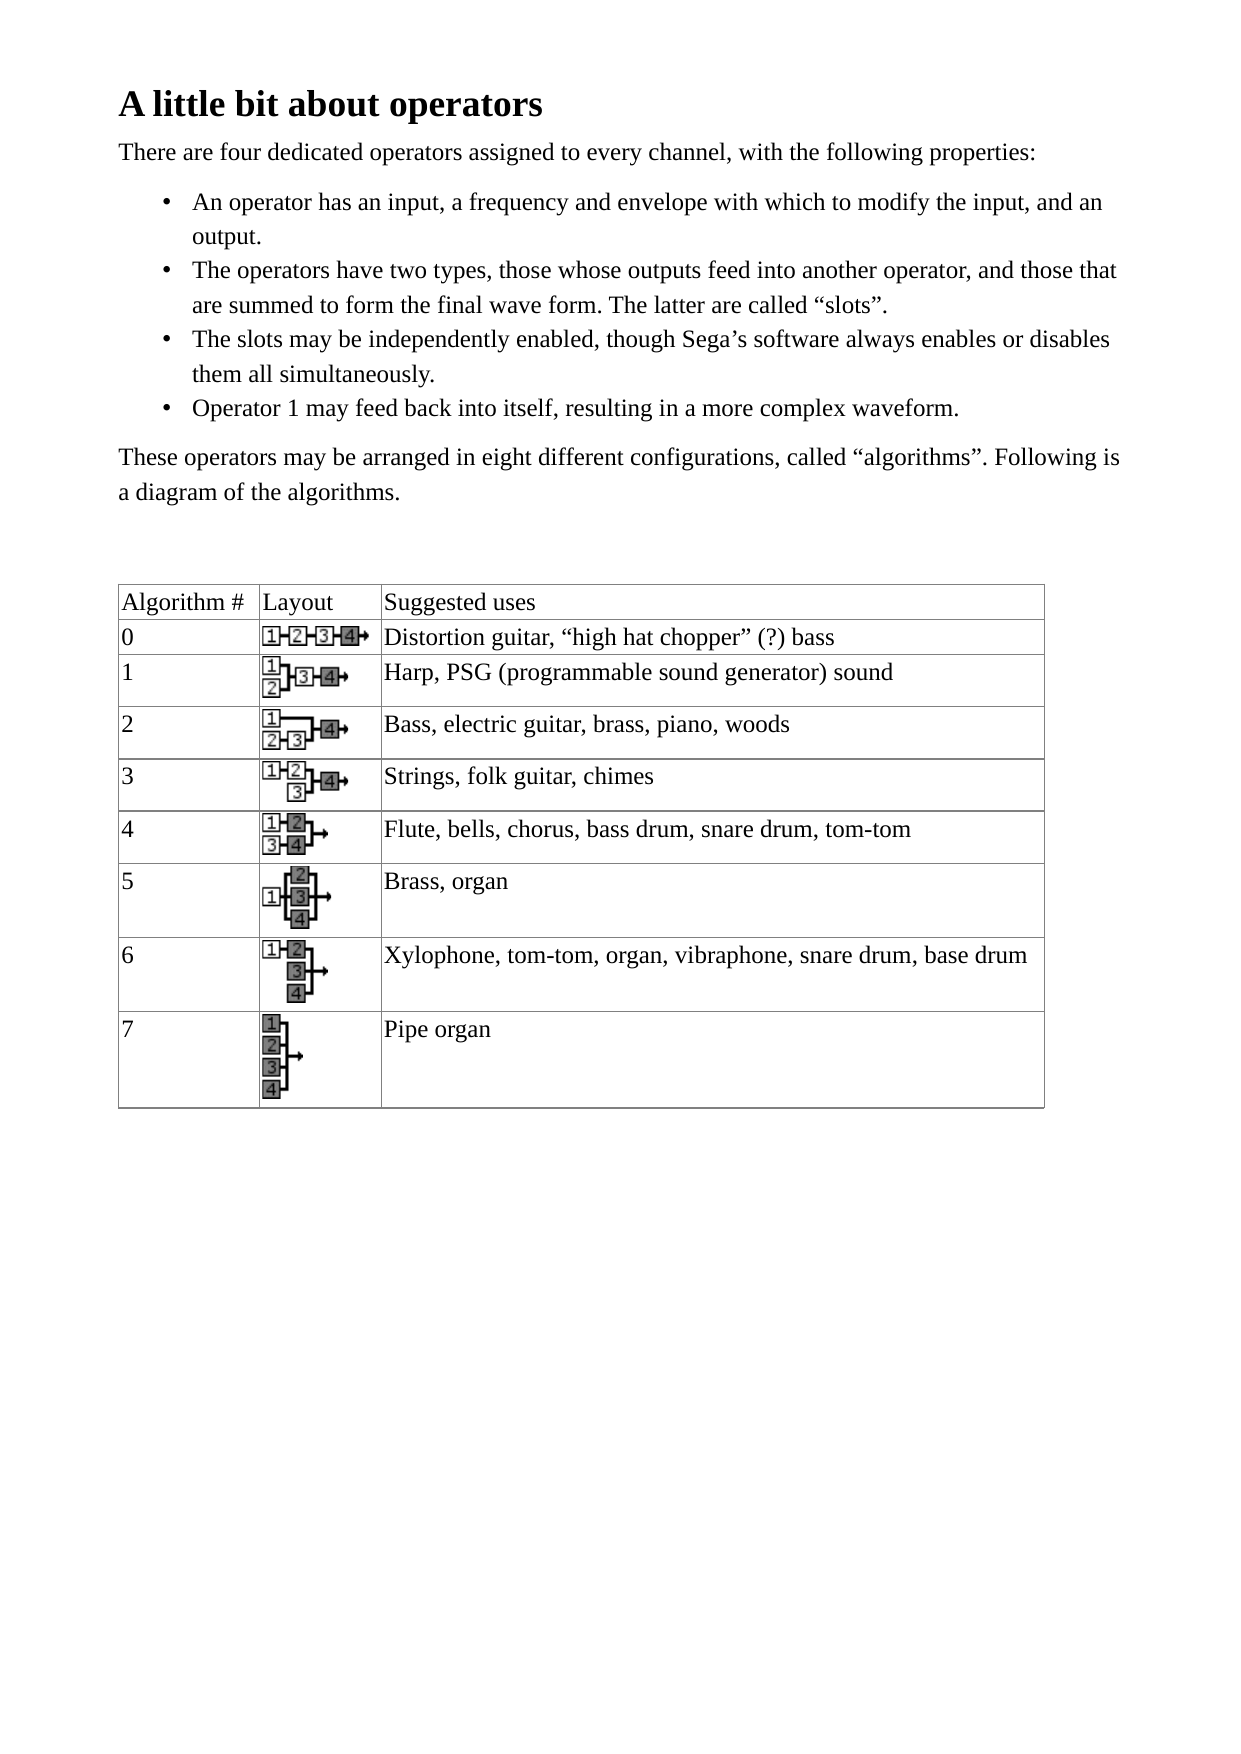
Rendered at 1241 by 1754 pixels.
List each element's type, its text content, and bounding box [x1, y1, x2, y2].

table_cell Distortion guitar, “high hat chopper” (?) bass [382, 620, 1044, 653]
picture [262, 940, 328, 1003]
subtitle A little bit about operators [118, 82, 1122, 125]
table_cell 3 [119, 760, 259, 810]
table_cell 2 [119, 707, 259, 758]
picture [262, 866, 332, 929]
text These operators may be arranged in eight different configurations, called “algorithms”. Following is a diagram of the algorithms. [118, 442, 1122, 506]
table_cell Harp, PSG (programmable sound generator) sound [382, 655, 1044, 706]
table_header Layout [260, 585, 381, 618]
table_cell [260, 620, 381, 653]
table_cell 0 [119, 620, 259, 653]
table_cell 7 [119, 1012, 259, 1107]
table_cell [260, 864, 381, 937]
text There are four dedicated operators assigned to every channel, with the following properties: [118, 137, 1122, 166]
table_cell 4 [119, 812, 259, 863]
table_cell Flute, bells, chorus, bass drum, snare drum, tom-tom [382, 812, 1044, 863]
picture [262, 1014, 303, 1099]
picture [262, 761, 349, 802]
picture [262, 813, 328, 855]
table_cell Brass, organ [382, 864, 1044, 937]
table_cell Pipe organ [382, 1012, 1044, 1107]
table_cell Bass, electric guitar, brass, piano, woods [382, 707, 1044, 758]
list Operator 1 may feed back into itself, resulting in a more complex waveform. [162, 393, 1122, 422]
table_cell 6 [119, 938, 259, 1011]
table_cell [260, 1012, 381, 1107]
table_cell Strings, folk guitar, chimes [382, 760, 1044, 810]
list An operator has an input, a frequency and envelope with which to modify the input, and an output. [162, 187, 1122, 250]
table_cell 1 [119, 655, 259, 706]
table_cell [260, 812, 381, 863]
picture [262, 709, 349, 750]
table_cell Xylophone, tom-tom, organ, vibraphone, snare drum, base drum [382, 938, 1044, 1011]
table_header Algorithm # [119, 585, 259, 618]
table_cell [260, 760, 381, 810]
picture [262, 626, 369, 646]
table_cell [260, 938, 381, 1011]
table_header Suggested uses [382, 585, 1044, 618]
table_cell [260, 707, 381, 758]
list The operators have two types, those whose outputs feed into another operator, and those that are summed to form the final wave form. The latter are called “slots”. [162, 256, 1122, 319]
table_cell [260, 655, 381, 706]
picture [262, 656, 349, 698]
list The slots may be independently enabled, though Sega’s software always enables or disables them all simultaneously. [162, 324, 1122, 388]
table_cell 5 [119, 864, 259, 937]
